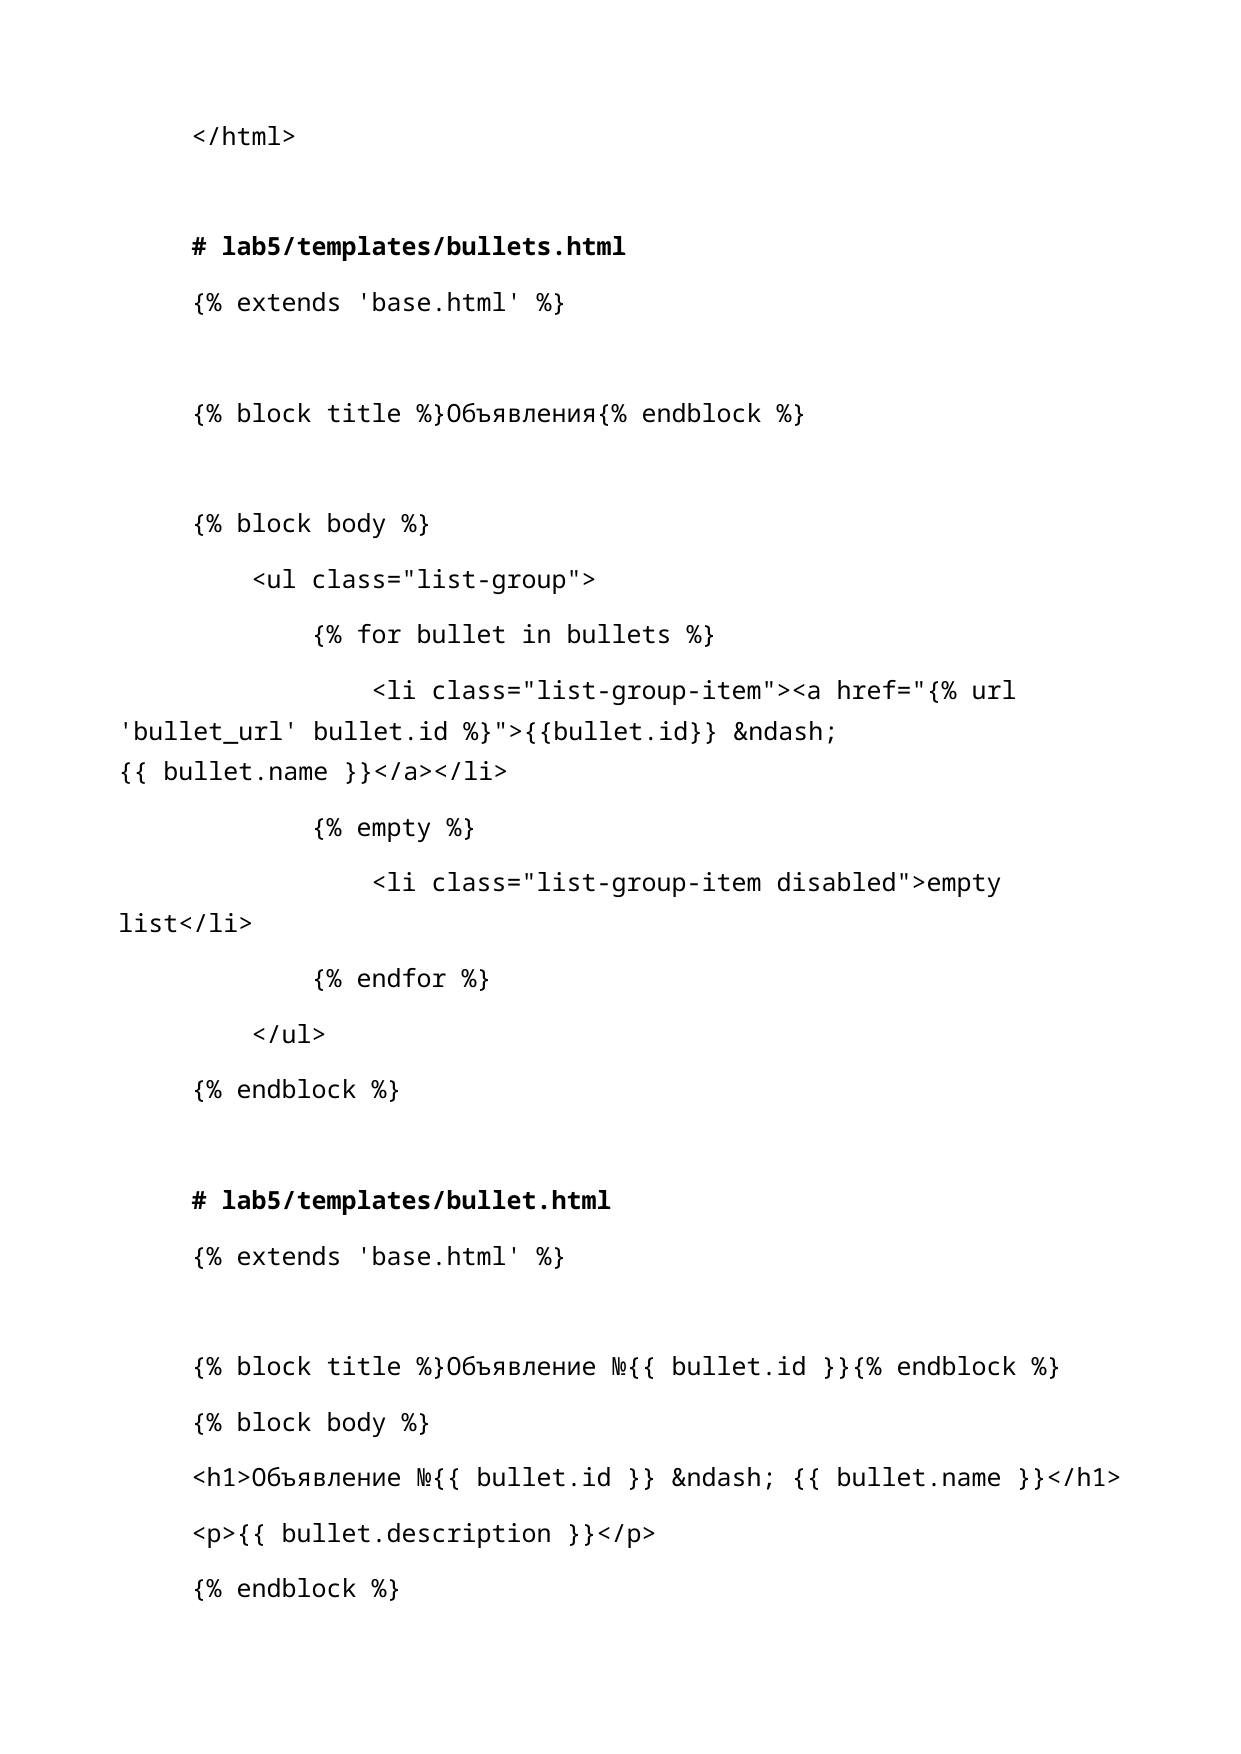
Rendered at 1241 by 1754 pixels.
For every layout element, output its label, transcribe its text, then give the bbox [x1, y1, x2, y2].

text <li class="list-group-item"><a href="{% url 'bullet_url' bullet.id %}">{{bullet.id}} &ndash; {{ bullet.name }}</a></li> [118, 672, 1122, 788]
text {% block body %} [118, 506, 1122, 540]
text {% endblock %} [118, 1571, 1122, 1605]
text <li class="list-group-item disabled">empty list</li> [118, 865, 1122, 940]
text <h1>Объявление №{{ bullet.id }} &ndash; {{ bullet.name }}</h1> [118, 1460, 1122, 1494]
text {% block title %}Объявление №{{ bullet.id }}{% endblock %} [118, 1349, 1122, 1383]
text {% block body %} [118, 1404, 1122, 1438]
text <p>{{ bullet.description }}</p> [118, 1515, 1122, 1549]
text {% extends 'base.html' %} [118, 1238, 1122, 1272]
text </html> [118, 118, 1122, 152]
text # lab5/templates/bullet.html [118, 1183, 1122, 1217]
text <ul class="list-group"> [118, 561, 1122, 596]
text {% empty %} [118, 809, 1122, 843]
text {% extends 'base.html' %} [118, 284, 1122, 318]
text {% block title %}Объявления{% endblock %} [118, 395, 1122, 429]
text {% endfor %} [118, 961, 1122, 995]
text {% for bullet in bullets %} [118, 617, 1122, 651]
text {% endblock %} [118, 1072, 1122, 1106]
text </ul> [118, 1016, 1122, 1051]
text # lab5/templates/bullets.html [118, 229, 1122, 263]
